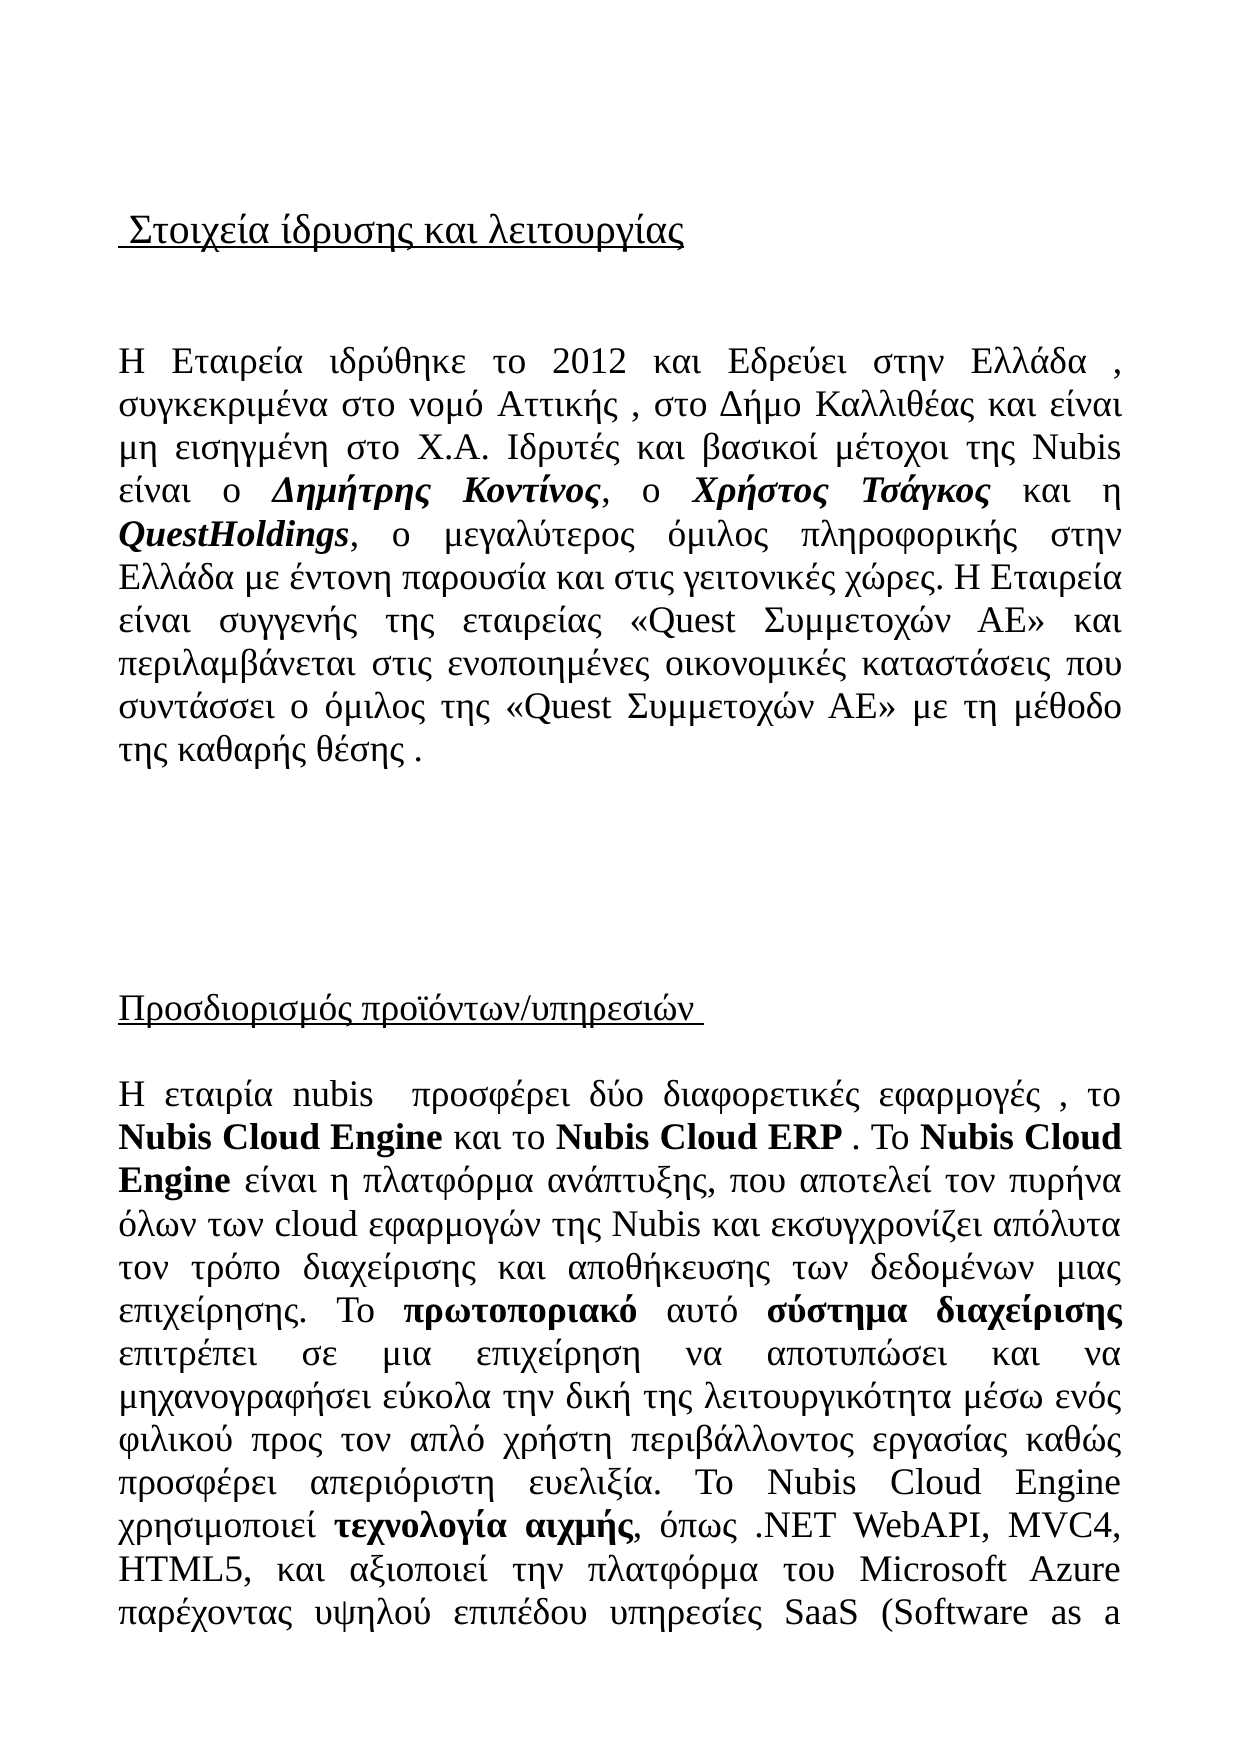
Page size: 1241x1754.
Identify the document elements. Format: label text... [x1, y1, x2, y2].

text Προσδιορισμός προϊόντων/υπηρεσιών [118, 985, 1122, 1028]
text Η Εταιρεία ιδρύθηκε το 2012 και Εδρεύει στην Ελλάδα , συγκεκριμένα στο νομό Αττικής , στο Δήμο Καλλιθέας και είναι μη εισηγμένη στο Χ.Α. Ιδρυτές και βασικοί μέτοχοι της Nubis είναι ο Δημήτρης Κοντίνος, ο Χρήστος Τσάγκος και η QuestHoldings, ο μεγαλύτερος όμιλος πληροφορικής στην Ελλάδα με έντονη παρουσία και στις γειτονικές χώρες. Η Εταιρεία είναι συγγενής της εταιρείας «Quest Συμμετοχών ΑΕ» και περιλαμβάνεται στις ενοποιημένες οικονομικές καταστάσεις που συντάσσει ο όμιλος της «Quest Συμμετοχών ΑΕ» με τη μέθοδο της καθαρής θέσης . [118, 295, 1122, 770]
text Στοιχεία ίδρυσης και λειτουργίας [118, 204, 1122, 252]
text Η εταιρία nubis προσφέρει δύο διαφορετικές εφαρμογές , το Nubis Cloud Engine και το Nubis Cloud ERP . Το Nubis Cloud Engine είναι η πλατφόρμα ανάπτυξης, που αποτελεί τον πυρήνα όλων των cloud εφαρμογών της Nubis και εκσυγχρονίζει απόλυτα τον τρόπο διαχείρισης και αποθήκευσης των δεδομένων μιας επιχείρησης. Το πρωτοποριακό αυτό σύστημα διαχείρισης επιτρέπει σε μια επιχείρηση να αποτυπώσει και να μηχανογραφήσει εύκολα την δική της λειτουργικότητα μέσω ενός φιλικού προς τον απλό χρήστη περιβάλλοντος εργασίας καθώς προσφέρει απεριόριστη ευελιξία. Το Nubis Cloud Engine χρησιμοποιεί τεχνολογία αιχμής, όπως .NET WebAPI, MVC4, HTML5, και αξιοποιεί την πλατφόρμα του Microsoft Azure παρέχοντας υψηλού επιπέδου υπηρεσίες SaaS (Software as a [118, 1072, 1122, 1632]
